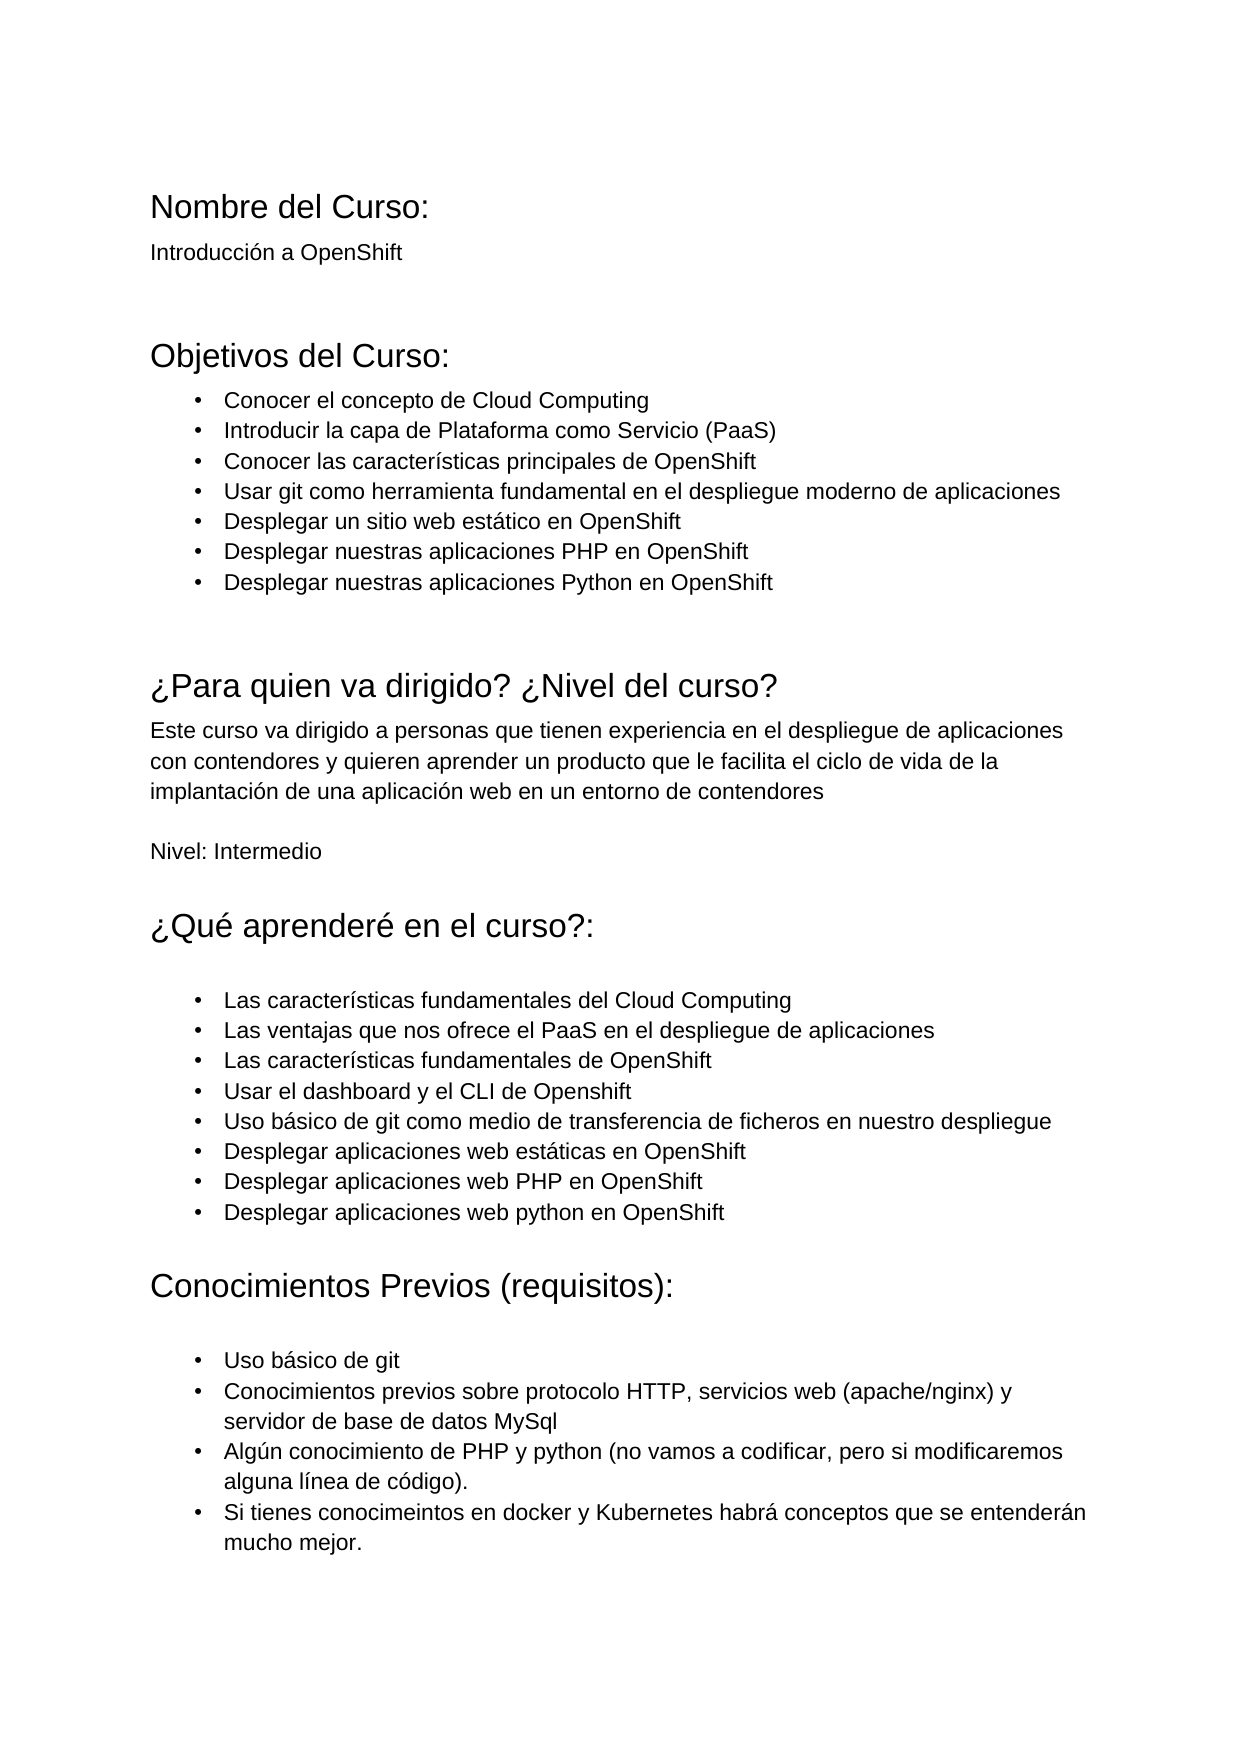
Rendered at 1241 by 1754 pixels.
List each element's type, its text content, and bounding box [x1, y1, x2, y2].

text Introducción a OpenShift [150, 238, 1090, 265]
list Desplegar aplicaciones web python en OpenShift [194, 1198, 1090, 1225]
list Las ventajas que nos ofrece el PaaS en el despliegue de aplicaciones [194, 1017, 1090, 1044]
list Desplegar un sitio web estático en OpenShift [194, 508, 1090, 534]
subtitle Conocimientos Previos (requisitos): [150, 1266, 1090, 1305]
list Si tienes conocimeintos en docker y Kubernetes habrá conceptos que se entenderán mucho mejor. [194, 1498, 1090, 1555]
list Conocer las características principales de OpenShift [194, 448, 1090, 474]
subtitle ¿Para quien va dirigido? ¿Nivel del curso? [150, 666, 1090, 705]
list Algún conocimiento de PHP y python (no vamos a codificar, pero si modificaremos alguna línea de código). [194, 1438, 1090, 1494]
list Desplegar aplicaciones web PHP en OpenShift [194, 1168, 1090, 1195]
list Las características fundamentales del Cloud Computing [194, 987, 1090, 1013]
list Conocer el concepto de Cloud Computing [194, 387, 1090, 414]
text Este curso va dirigido a personas que tienen experiencia en el despliegue de aplicaciones con contendores y quieren aprender un producto que le facilita el ciclo de vida de la implantación de una aplicación web en un entorno de contendores [150, 717, 1090, 804]
list Uso básico de git como medio de transferencia de ficheros en nuestro despliegue [194, 1108, 1090, 1134]
list Desplegar nuestras aplicaciones PHP en OpenShift [194, 538, 1090, 565]
list Desplegar nuestras aplicaciones Python en OpenShift [194, 568, 1090, 595]
list Uso básico de git [194, 1347, 1090, 1374]
list Conocimientos previos sobre protocolo HTTP, servicios web (apache/nginx) y servidor de base de datos MySql [194, 1378, 1090, 1434]
list Las características fundamentales de OpenShift [194, 1047, 1090, 1074]
subtitle ¿Qué aprenderé en el curso?: [150, 906, 1090, 944]
list Usar el dashboard y el CLI de Openshift [194, 1078, 1090, 1104]
list Usar git como herramienta fundamental en el despliegue moderno de aplicaciones [194, 478, 1090, 504]
subtitle Objetivos del Curso: [150, 336, 1090, 375]
list Introducir la capa de Plataforma como Servicio (PaaS) [194, 417, 1090, 444]
list Desplegar aplicaciones web estáticas en OpenShift [194, 1138, 1090, 1164]
text Nivel: Intermedio [150, 838, 1090, 864]
subtitle Nombre del Curso: [150, 187, 1090, 226]
